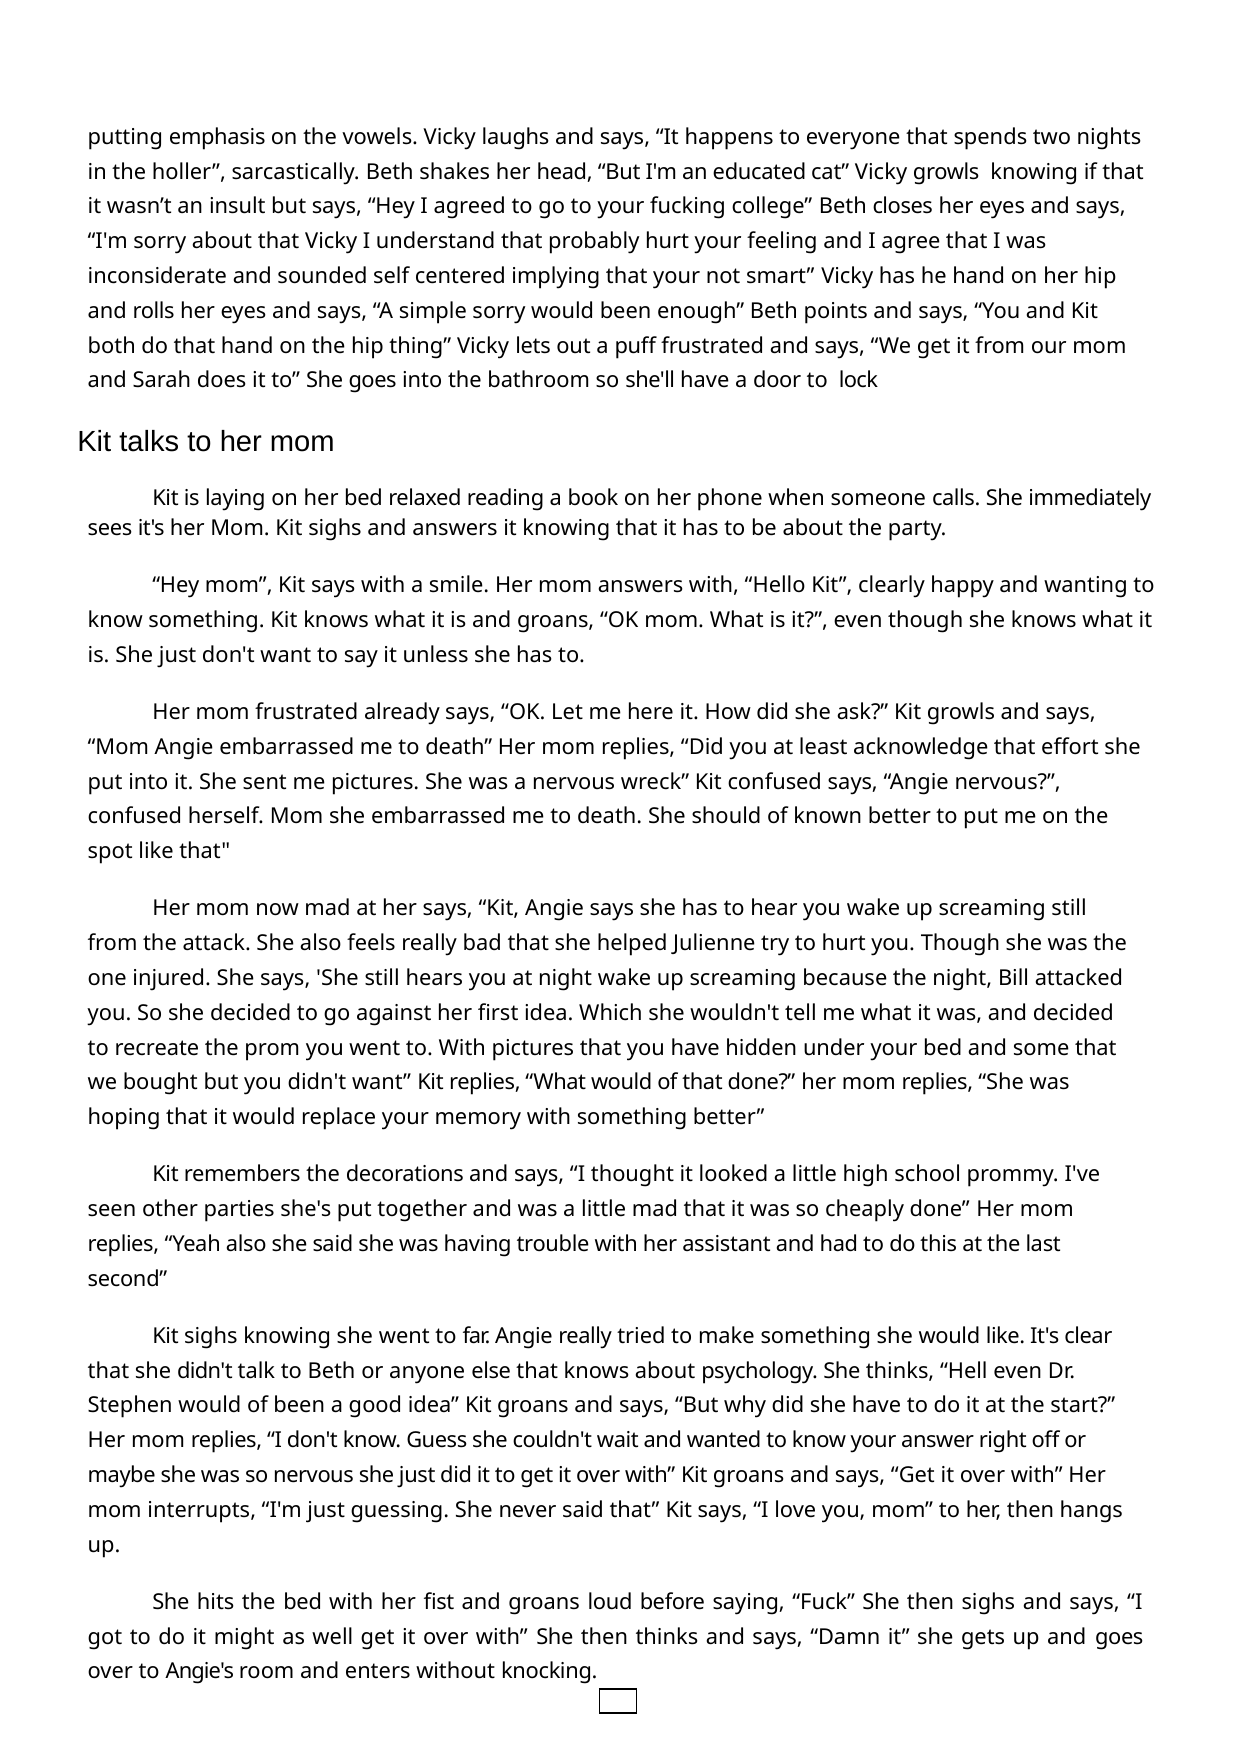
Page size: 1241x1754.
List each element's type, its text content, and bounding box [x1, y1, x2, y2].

text Her mom now mad at her says, “Kit, Angie says she has to hear you wake up screaming still from the attack. She also feels really bad that she helped Julienne try to hurt you. Though she was the one injured. She says, 'She still hears you at night wake up screaming because the night, Bill attacked you. So she decided to go against her first idea. Which she wouldn't tell me what it was, and decided to recreate the prom you went to. With pictures that you have hidden under your bed and some that we bought but you didn't want” Kit replies, “What would of that done?” her mom replies, “She was hoping that it would replace your memory with something better” [87, 892, 1132, 1131]
subtitle Kit talks to her mom [77, 424, 1161, 458]
text Kit is laying on her bed relaxed reading a book on her phone when someone calls. She immediately sees it's her Mom. Kit sighs and answers it knowing that it has to be about the party. [87, 482, 1161, 542]
text Her mom frustrated already says, “OK. Let me here it. How did she ask?” Kit growls and says, “Mom Angie embarrassed me to death” Her mom replies, “Did you at least acknowledge that effort she put into it. She sent me pictures. She was a nervous wreck” Kit confused says, “Angie nervous?”, confused herself. Mom she embarrassed me to death. She should of known better to put me on the spot like that" [87, 696, 1153, 865]
text Kit remembers the decorations and says, “I thought it looked a little high school prommy. I've seen other parties she's put together and was a little mad that it was so cheaply done” Her mom replies, “Yeah also she said she was having trouble with her assistant and had to do this at the last second” [87, 1158, 1136, 1292]
text Kit sighs knowing she went to far. Angie really tried to make something she would like. It's clear that she didn't talk to Beth or anyone else that knows about psychology. She thinks, “Hell even Dr. Stephen would of been a good idea” Kit groans and says, “But why did she have to do it at the start?” Her mom replies, “I don't know. Guess she couldn't wait and wanted to know your answer right off or maybe she was so nervous she just did it to get it over with” Kit groans and says, “Get it over with” Her mom interrupts, “I'm just guessing. She never said that” Kit says, “I love you, mom” to her, then hangs up. [87, 1320, 1148, 1558]
text “Hey mom”, Kit says with a smile. Her mom answers with, “Hello Kit”, clearly happy and wanting to know something. Kit knows what it is and groans, “OK mom. What is it?”, even though she knows what it is. She just don't want to say it unless she has to. [87, 569, 1161, 669]
text putting emphasis on the vowels. Vicky laughs and says, “It happens to everyone that spends two nights in the holler”, sarcastically. Beth shakes her head, “But I'm an educated cat” Vicky growls knowing if that it wasn’t an insult but says, “Hey I agreed to go to your fucking college” Beth closes her eyes and says, “I'm sorry about that Vicky I understand that probably hurt your feeling and I agree that I was inconsiderate and sounded self centered implying that your not smart” Vicky has he hand on her hip and rolls her eyes and says, “A simple sorry would been enough” Beth points and says, “You and Kit both do that hand on the hip thing” Vicky lets out a puff frustrated and says, “We get it from our mom and Sarah does it to” She goes into the bathroom so she'll have a door to lock [87, 121, 1150, 394]
text She hits the bed with her fist and groans loud before saying, “Fuck” She then sighs and says, “I got to do it might as well get it over with” She then thinks and says, “Damn it” she gets up and goes over to Angie's room and enters without knocking. [87, 1586, 1143, 1685]
